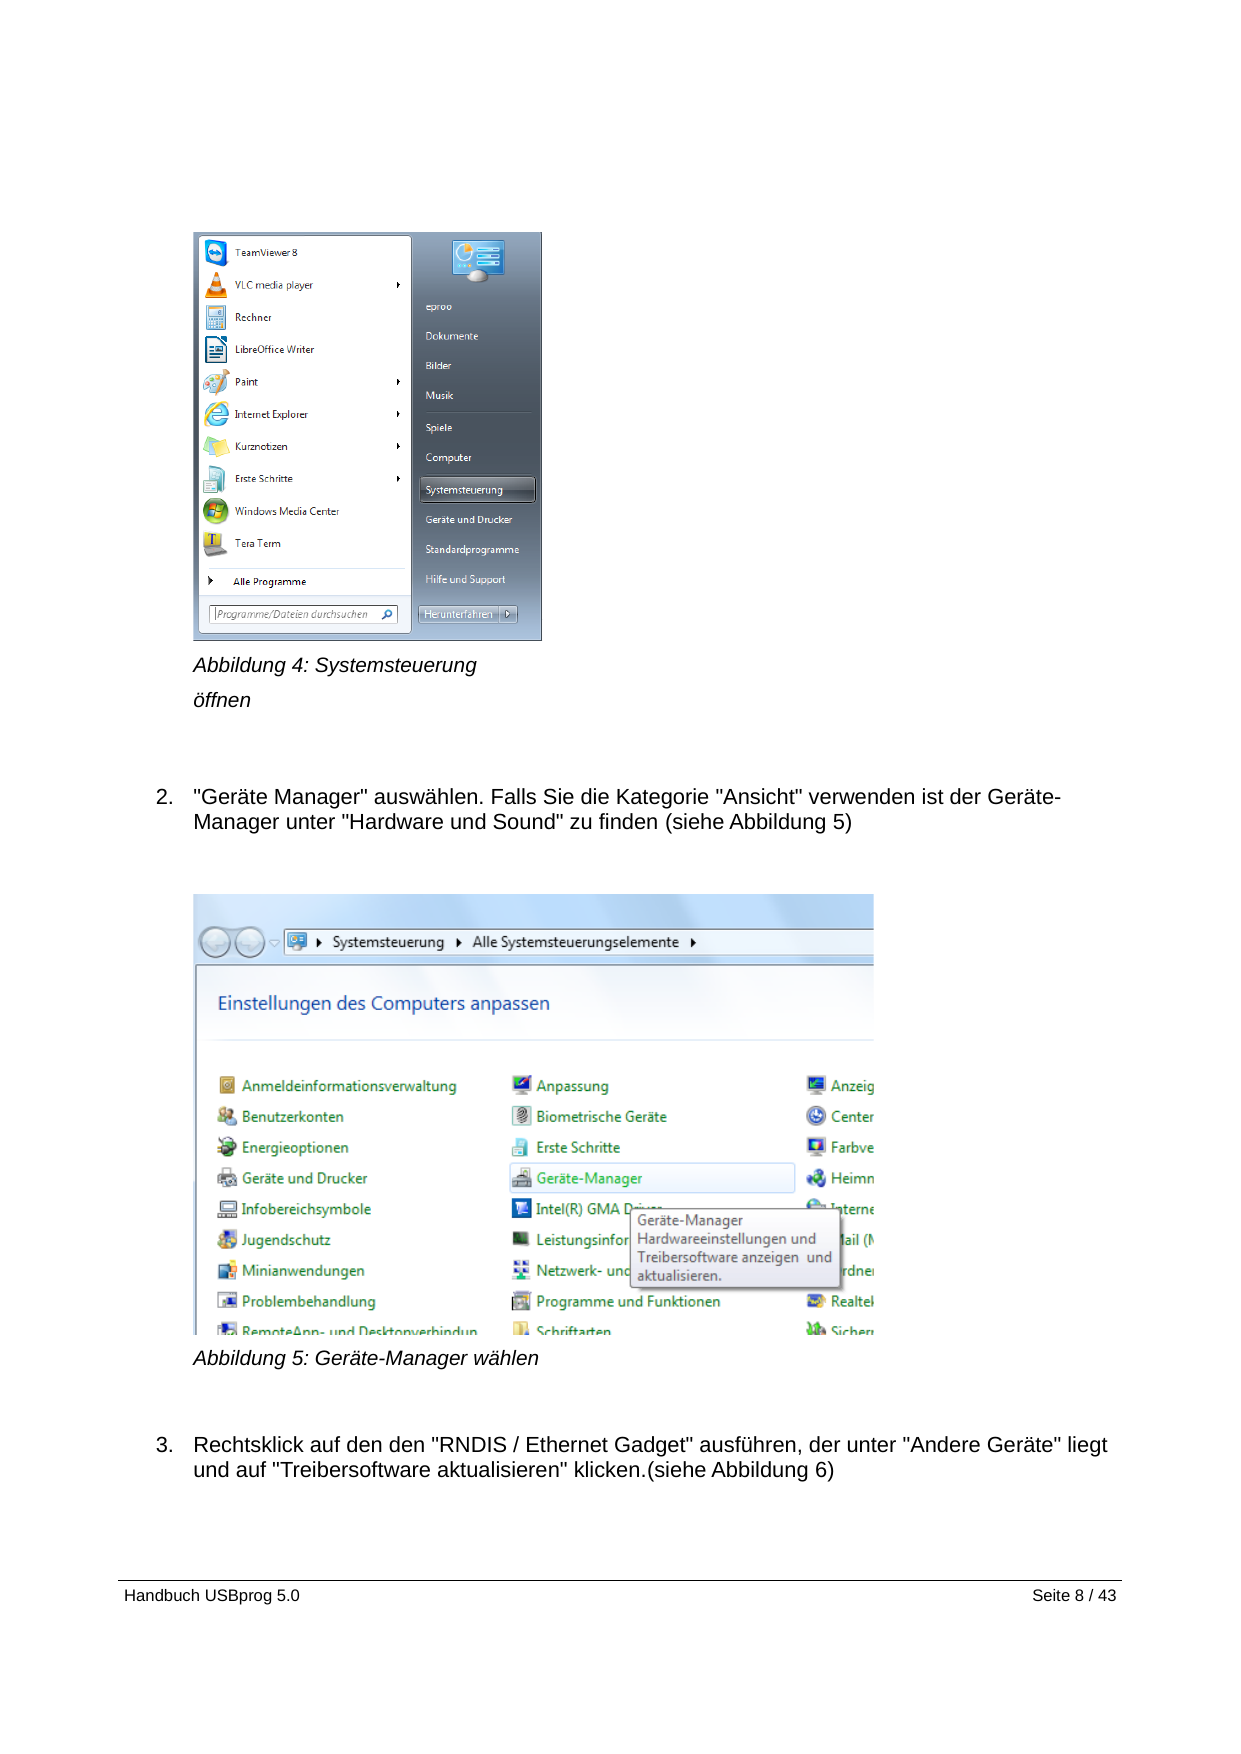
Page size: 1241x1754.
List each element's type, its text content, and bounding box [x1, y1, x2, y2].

list [156, 173, 1122, 771]
list Abbildung 5: Geräte-Manager wählen [193, 1335, 874, 1370]
list "Geräte Manager" auswählen. Falls Sie die Kategorie "Ansicht" verwenden ist der Geräte-Manager unter "Hardware und Sound" zu finden (siehe Abbildung 5) [156, 784, 1122, 1419]
list Abbildung 4: Systemsteuerung öffnen [193, 641, 542, 712]
picture [193, 894, 874, 1335]
picture [193, 232, 543, 641]
list Rechtsklick auf den den "RNDIS / Ethernet Gadget" ausführen, der unter "Andere Geräte" liegt und auf "Treibersoftware aktualisieren" klicken.(siehe Abbildung 6) [156, 1432, 1122, 1507]
